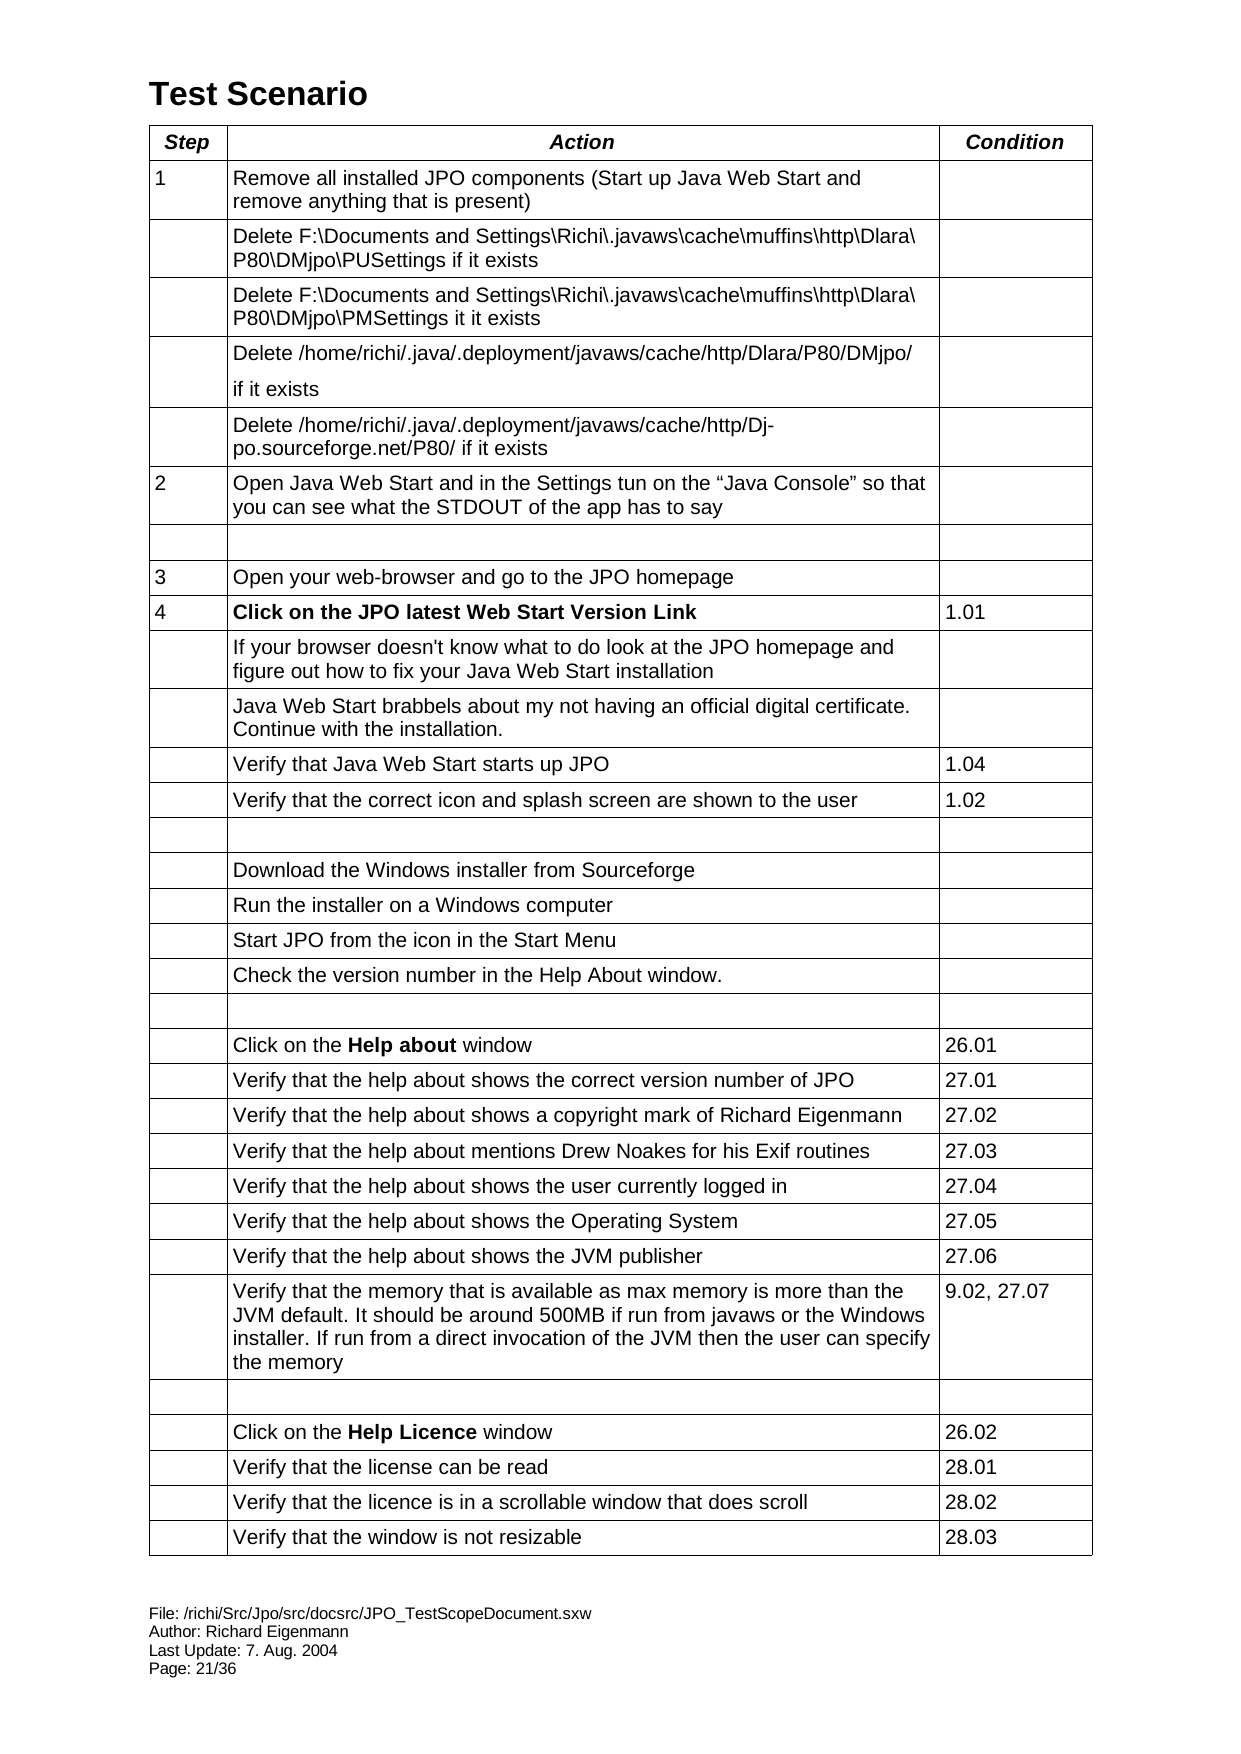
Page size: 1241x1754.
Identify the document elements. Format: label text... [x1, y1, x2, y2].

table_cell [940, 889, 1092, 923]
table_cell 26.02 [940, 1415, 1092, 1450]
table_cell Verify that the help about shows the JVM publisher [228, 1240, 939, 1274]
table_cell [940, 959, 1092, 993]
table_cell Verify that the memory that is available as max memory is more than the JVM default. It should be around 500MB if run from javaws or the Windows installer. If run from a direct invocation of the JVM then the user can specify the memory [228, 1275, 939, 1379]
table_header Action [228, 126, 939, 160]
table_cell Click on the Help about window [228, 1029, 939, 1063]
table_cell [150, 1415, 227, 1450]
table_cell [150, 889, 227, 923]
table_cell [150, 1134, 227, 1168]
table_cell [940, 408, 1092, 466]
table_cell Delete /home/richi/.java/.deployment/javaws/cache/http/Dj-po.sourceforge.net/P80/ if it exists [228, 408, 939, 466]
table_cell [940, 853, 1092, 888]
table_cell Verify that the help about shows the correct version number of JPO [228, 1064, 939, 1098]
table_cell 27.01 [940, 1064, 1092, 1098]
table_cell [940, 689, 1092, 747]
table_cell Click on the Help Licence window [228, 1415, 939, 1450]
table_cell Click on the JPO latest Web Start Version Link [228, 596, 939, 630]
table_cell [150, 1275, 227, 1379]
table_header Condition [940, 126, 1092, 160]
table_cell [940, 818, 1092, 852]
table_cell [150, 1029, 227, 1063]
table_cell Verify that the licence is in a scrollable window that does scroll [228, 1486, 939, 1520]
table_cell [940, 631, 1092, 688]
table_cell Verify that Java Web Start starts up JPO [228, 748, 939, 782]
table_cell [150, 748, 227, 782]
table_cell Verify that the help about shows the Operating System [228, 1204, 939, 1239]
table_cell Verify that the help about mentions Drew Noakes for his Exif routines [228, 1134, 939, 1168]
table_cell Open Java Web Start and in the Settings tun on the “Java Console” so that you can see what the STDOUT of the app has to say [228, 467, 939, 524]
table_cell Verify that the correct icon and splash screen are shown to the user [228, 783, 939, 817]
table_cell Start JPO from the icon in the Start Menu [228, 924, 939, 958]
table_cell [150, 1169, 227, 1203]
table_cell 28.01 [940, 1451, 1092, 1485]
table_cell 26.01 [940, 1029, 1092, 1063]
table_cell [940, 467, 1092, 524]
table_cell [940, 220, 1092, 277]
table_cell Verify that the window is not resizable [228, 1521, 939, 1555]
table_cell [228, 818, 939, 852]
table_cell [150, 924, 227, 958]
table_cell [940, 561, 1092, 595]
table_cell [150, 689, 227, 747]
table_cell [150, 1486, 227, 1520]
table_cell [940, 278, 1092, 336]
table_cell 27.04 [940, 1169, 1092, 1203]
table_cell [940, 924, 1092, 958]
table_cell [150, 337, 227, 407]
table_cell Open your web-browser and go to the JPO homepage [228, 561, 939, 595]
table_cell Verify that the license can be read [228, 1451, 939, 1485]
table_cell Verify that the help about shows a copyright mark of Richard Eigenmann [228, 1099, 939, 1133]
table_cell [150, 1380, 227, 1414]
table_cell 1.01 [940, 596, 1092, 630]
table_cell 4 [150, 596, 227, 630]
table_cell [150, 818, 227, 852]
table_cell [150, 783, 227, 817]
table_cell [150, 1240, 227, 1274]
table_cell [150, 278, 227, 336]
table_cell [150, 959, 227, 993]
table_cell 27.02 [940, 1099, 1092, 1133]
table_cell [940, 1380, 1092, 1414]
table_cell [150, 220, 227, 277]
table_cell Download the Windows installer from Sourceforge [228, 853, 939, 888]
table_cell [150, 1204, 227, 1239]
table_cell 28.02 [940, 1486, 1092, 1520]
table_cell [940, 161, 1092, 219]
table_cell Java Web Start brabbels about my not having an official digital certificate. Continue with the installation. [228, 689, 939, 747]
table_cell [150, 1521, 227, 1555]
table_header Step [150, 126, 227, 160]
table_cell [940, 525, 1092, 560]
table_cell [228, 1380, 939, 1414]
table_cell 28.03 [940, 1521, 1092, 1555]
subtitle Test Scenario [148, 75, 1092, 112]
table_cell Delete F:\Documents and Settings\Richi\.javaws\cache\muffins\http\Dlara\P80\DMjpo\PUSettings if it exists [228, 220, 939, 277]
table_cell If your browser doesn't know what to do look at the JPO homepage and figure out how to fix your Java Web Start installation [228, 631, 939, 688]
table_cell [150, 994, 227, 1028]
table_cell [150, 525, 227, 560]
table_cell [150, 1064, 227, 1098]
table_cell 1 [150, 161, 227, 219]
table_cell 27.03 [940, 1134, 1092, 1168]
table_cell Check the version number in the Help About window. [228, 959, 939, 993]
table_cell Delete F:\Documents and Settings\Richi\.javaws\cache\muffins\http\Dlara\P80\DMjpo\PMSettings it it exists [228, 278, 939, 336]
table_cell [228, 525, 939, 560]
table_cell [150, 408, 227, 466]
table_cell 1.04 [940, 748, 1092, 782]
table_cell 9.02, 27.07 [940, 1275, 1092, 1379]
table_cell [228, 994, 939, 1028]
table_cell Run the installer on a Windows computer [228, 889, 939, 923]
table_cell Delete /home/richi/.java/.deployment/javaws/cache/http/Dlara/P80/DMjpo/ if it exists [228, 337, 939, 407]
table_cell [150, 1099, 227, 1133]
table_cell [940, 994, 1092, 1028]
table_cell [150, 1451, 227, 1485]
table_cell Remove all installed JPO components (Start up Java Web Start and remove anything that is present) [228, 161, 939, 219]
table_cell Verify that the help about shows the user currently logged in [228, 1169, 939, 1203]
table_cell [150, 631, 227, 688]
table_cell [940, 337, 1092, 407]
table_cell 27.06 [940, 1240, 1092, 1274]
table_cell 27.05 [940, 1204, 1092, 1239]
table_cell 1.02 [940, 783, 1092, 817]
table_cell [150, 853, 227, 888]
table_cell 3 [150, 561, 227, 595]
table_cell 2 [150, 467, 227, 524]
